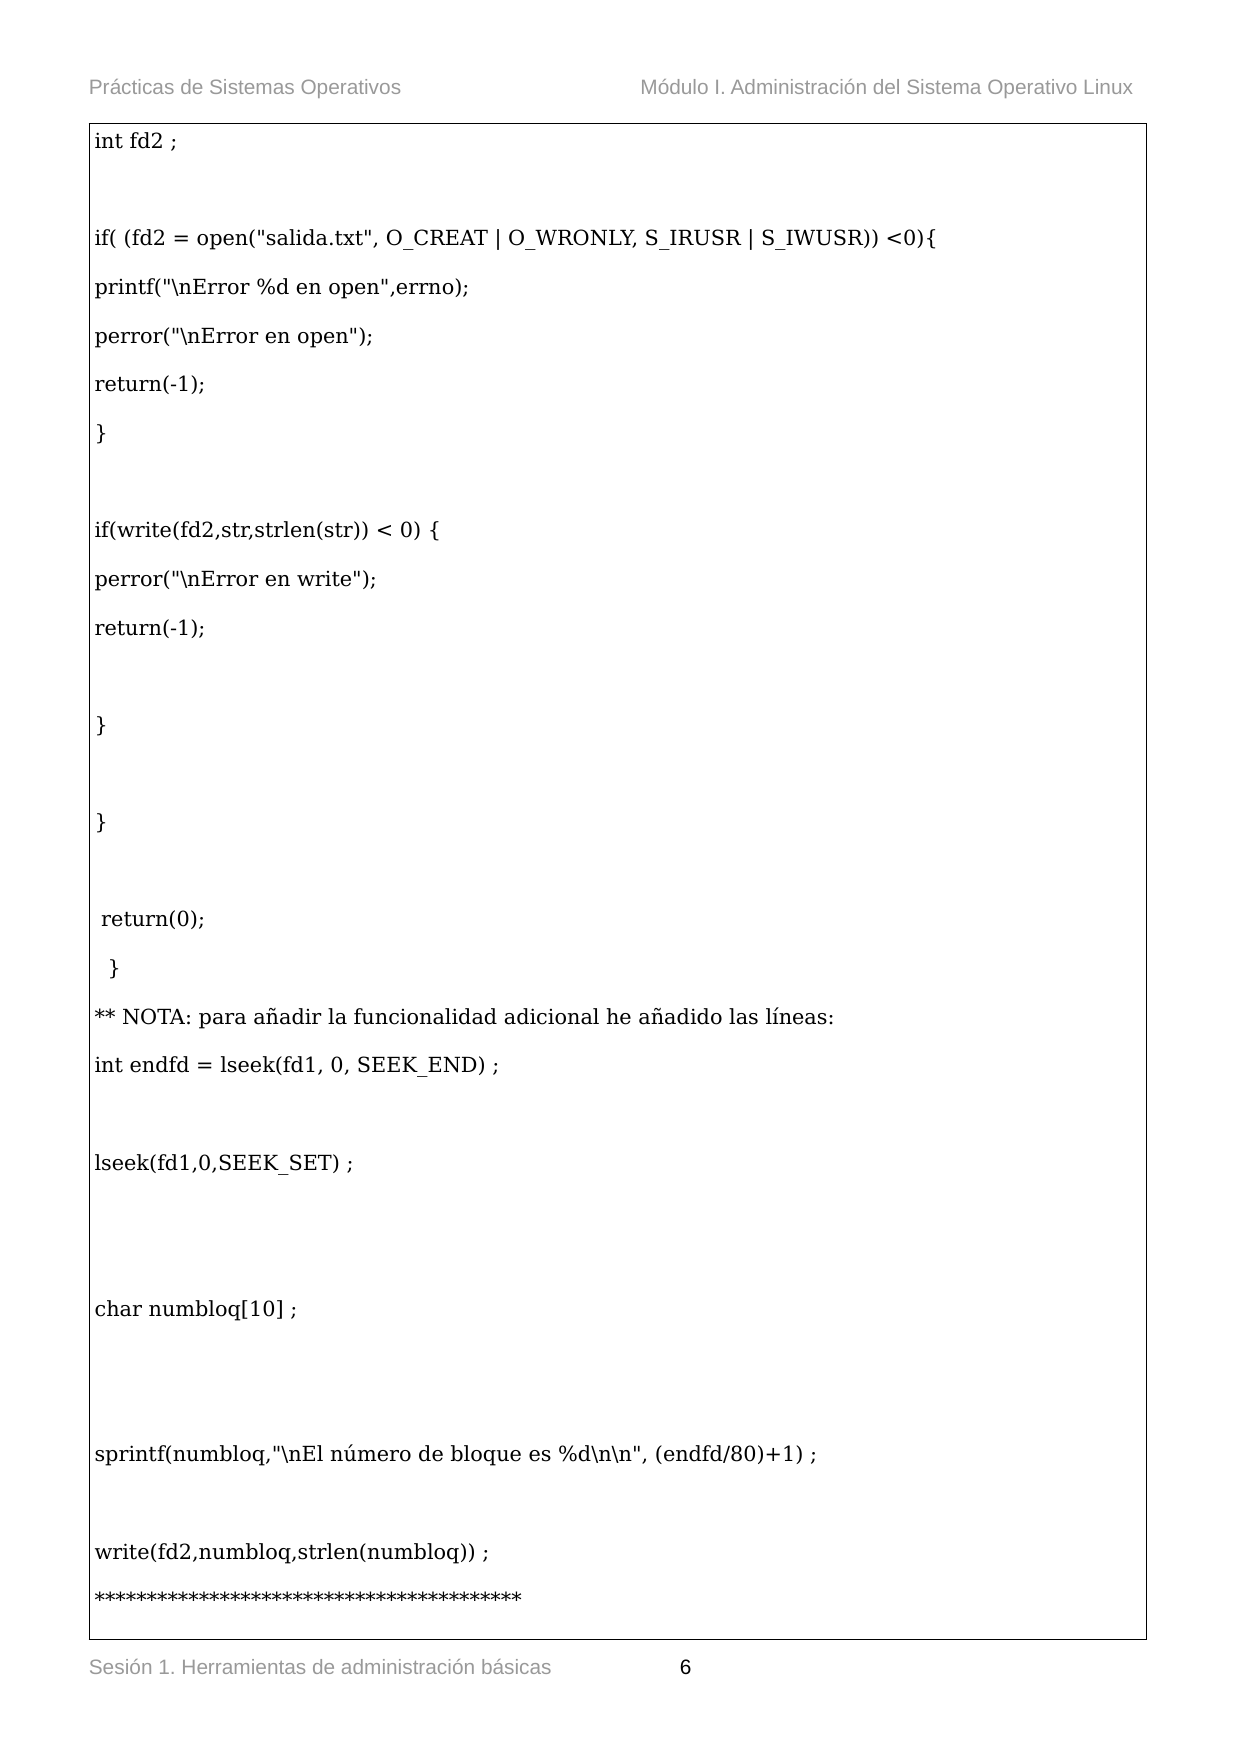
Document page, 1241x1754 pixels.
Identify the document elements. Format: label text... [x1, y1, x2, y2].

table_header int fd2 ; if( (fd2 = open("salida.txt", O_CREAT | O_WRONLY, S_IRUSR | S_IWUSR)) <0){ printf("\nError %d en open",errno); perror("\nError en open"); return(-1); } if(write(fd2,str,strlen(str)) < 0) { perror("\nError en write"); return(-1); } } return(0); } ** NOTA: para añadir la funcionalidad adicional he añadido las líneas: int endfd = lseek(fd1, 0, SEEK_END) ; lseek(fd1,0,SEEK_SET) ; char numbloq[10] ; sprintf(numbloq,"\nEl número de bloque es %d\n\n", (endfd/80)+1) ; write(fd2,numbloq,strlen(numbloq)) ; ***************************************** [90, 124, 1146, 1639]
